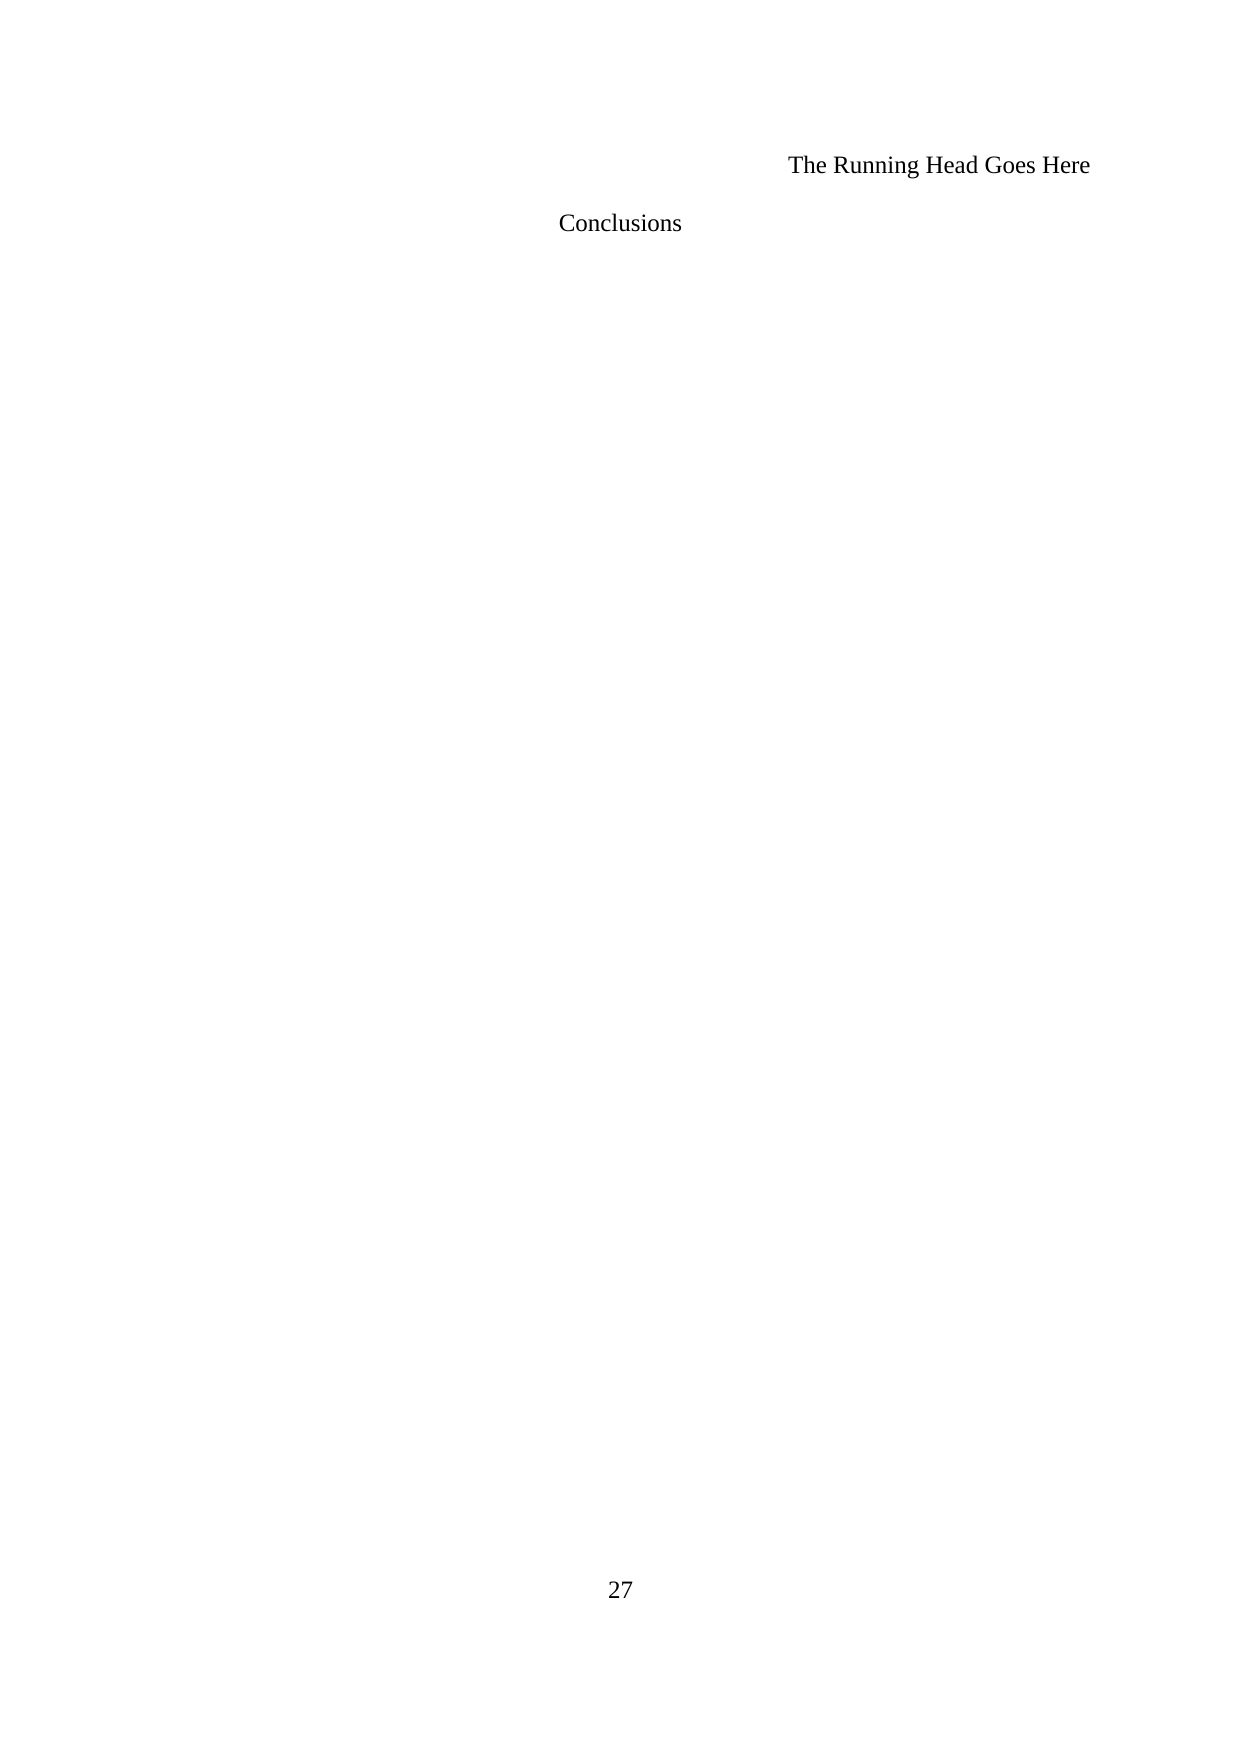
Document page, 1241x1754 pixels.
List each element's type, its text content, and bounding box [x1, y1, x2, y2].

subtitle Conclusions [150, 208, 1091, 237]
